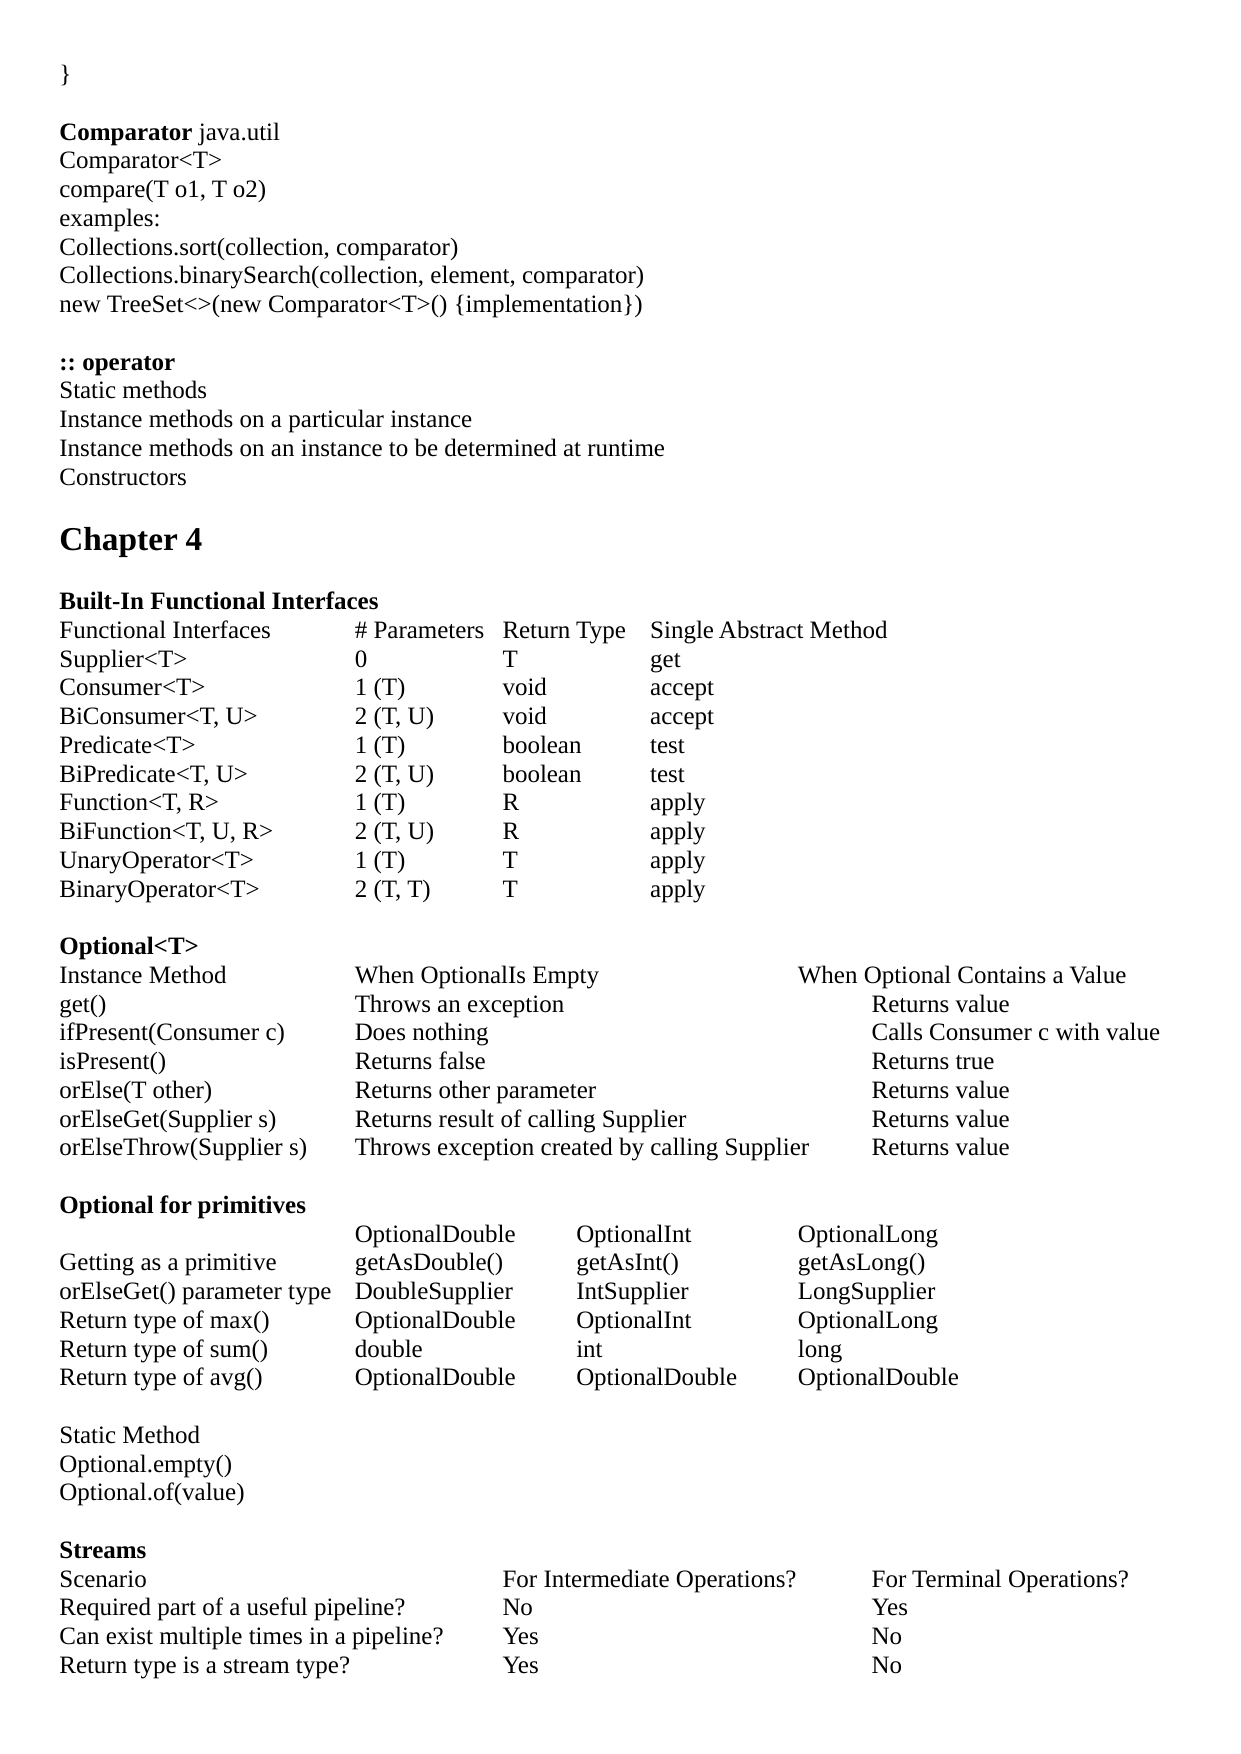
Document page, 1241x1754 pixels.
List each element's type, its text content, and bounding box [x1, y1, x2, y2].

text Return type of max() OptionalDouble OptionalInt OptionalLong [59, 1305, 1181, 1334]
text Optional.empty() [59, 1449, 1181, 1477]
text orElseGet() parameter type DoubleSupplier IntSupplier LongSupplier [59, 1276, 1181, 1305]
text Collections.sort(collection, comparator) [59, 232, 1181, 260]
text orElse(T other) Returns other parameter Returns value [59, 1075, 1181, 1104]
text Can exist multiple times in a pipeline? Yes No [59, 1621, 1181, 1650]
text Return type of avg() OptionalDouble OptionalDouble OptionalDouble [59, 1362, 1181, 1391]
text Consumer<T> 1 (T) void accept [59, 672, 1181, 701]
text new TreeSet<>(new Comparator<T>() {implementation}) [59, 289, 1181, 318]
text BiFunction<T, U, R> 2 (T, U) R apply [59, 816, 1181, 845]
text :: operator [59, 347, 1181, 375]
text Getting as a primitive getAsDouble() getAsInt() getAsLong() [59, 1247, 1181, 1276]
text Supplier<T> 0 T get [59, 644, 1181, 672]
text Optional.of(value) [59, 1477, 1181, 1506]
text Collections.binarySearch(collection, element, comparator) [59, 260, 1181, 289]
text Streams [59, 1535, 1181, 1564]
text BiConsumer<T, U> 2 (T, U) void accept [59, 701, 1181, 730]
text Functional Interfaces # Parameters Return Type Single Abstract Method [59, 615, 1181, 644]
text UnaryOperator<T> 1 (T) T apply [59, 845, 1181, 874]
text Return type of sum() double int long [59, 1334, 1181, 1362]
text Instance Method When OptionalIs Empty When Optional Contains a Value [59, 960, 1181, 989]
text compare(T o1, T o2) [59, 174, 1181, 203]
text examples: [59, 203, 1181, 232]
text get() Throws an exception Returns value [59, 989, 1181, 1017]
text } [59, 59, 1181, 88]
text Function<T, R> 1 (T) R apply [59, 787, 1181, 816]
text Chapter 4 [59, 519, 1181, 557]
text Optional<T> [59, 931, 1181, 960]
text Return type is a stream type? Yes No [59, 1650, 1181, 1679]
text Built-In Functional Interfaces [59, 586, 1181, 615]
text orElseThrow(Supplier s) Throws exception created by calling Supplier Returns value [59, 1132, 1181, 1161]
text Predicate<T> 1 (T) boolean test [59, 730, 1181, 759]
text Scenario For Intermediate Operations? For Terminal Operations? [59, 1564, 1181, 1592]
text OptionalDouble OptionalInt OptionalLong [59, 1219, 1181, 1247]
text Instance methods on a particular instance [59, 404, 1181, 433]
text Static methods [59, 375, 1181, 404]
text isPresent() Returns false Returns true [59, 1046, 1181, 1075]
text BiPredicate<T, U> 2 (T, U) boolean test [59, 759, 1181, 787]
text Constructors [59, 462, 1181, 490]
text ifPresent(Consumer c) Does nothing Calls Consumer c with value [59, 1017, 1181, 1046]
text Comparator<T> [59, 145, 1181, 174]
text Required part of a useful pipeline? No Yes [59, 1592, 1181, 1621]
text orElseGet(Supplier s) Returns result of calling Supplier Returns value [59, 1104, 1181, 1132]
text Static Method [59, 1420, 1181, 1449]
text Optional for primitives [59, 1190, 1181, 1219]
text BinaryOperator<T> 2 (T, T) T apply [59, 874, 1181, 902]
text Comparator java.util [59, 117, 1181, 145]
text Instance methods on an instance to be determined at runtime [59, 433, 1181, 462]
